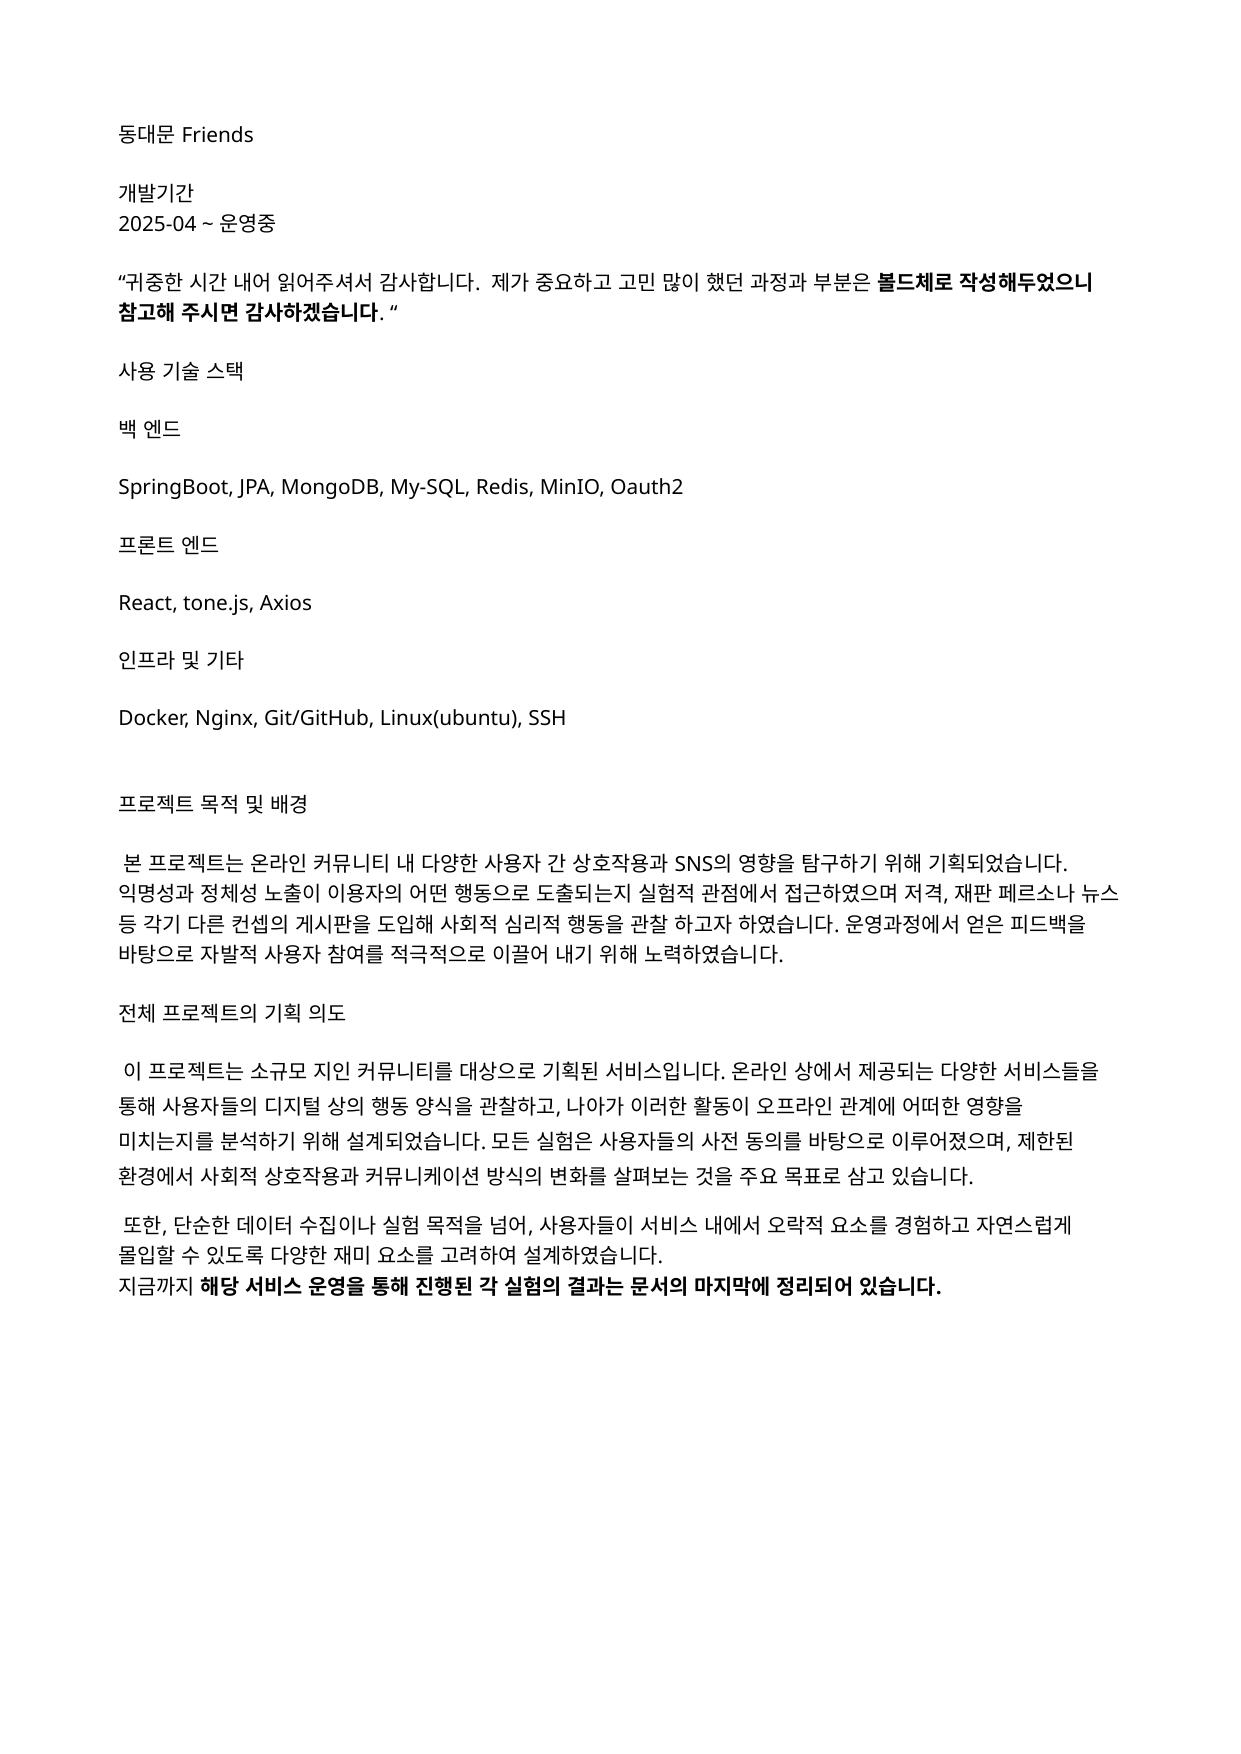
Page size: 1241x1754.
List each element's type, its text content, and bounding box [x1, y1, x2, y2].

text 백 엔드 [118, 413, 1122, 444]
text 또한, 단순한 데이터 수집이나 실험 목적을 넘어, 사용자들이 서비스 내에서 오락적 요소를 경험하고 자연스럽게 몰입할 수 있도록 다양한 재미 요소를 고려하여 설계하였습니다. 지금까지 해당 서비스 운영을 통해 진행된 각 실험의 결과는 문서의 마지막에 정리되어 있습니다. [118, 1209, 1122, 1300]
text 프로젝트 목적 및 배경 [118, 788, 1122, 819]
text SpringBoot, JPA, MongoDB, My-SQL, Redis, MinIO, Oauth2 [118, 472, 1122, 501]
text 인프라 및 기타 [118, 644, 1122, 675]
text 2025-04 ~ 운영중 [118, 207, 1122, 237]
text 사용 기술 스택 [118, 355, 1122, 385]
text 프론트 엔드 [118, 529, 1122, 559]
text 동대문 Friends [118, 118, 1122, 148]
text 본 프로젝트는 온라인 커뮤니티 내 다양한 사용자 간 상호작용과 SNS의 영향을 탐구하기 위해 기획되었습니다. 익명성과 정체성 노출이 이용자의 어떤 행동으로 도출되는지 실험적 관점에서 접근하였으며 저격, 재판 페르소나 뉴스 등 각기 다른 컨셉의 게시판을 도입해 사회적 심리적 행동을 관찰 하고자 하였습니다. 운영과정에서 얻은 피드백을 바탕으로 자발적 사용자 참여를 적극적으로 이끌어 내기 위해 노력하였습니다. [118, 847, 1122, 968]
text “귀중한 시간 내어 읽어주셔서 감사합니다. 제가 중요하고 고민 많이 했던 과정과 부분은 볼드체로 작성해두었으니 참고해 주시면 감사하겠습니다. “ [118, 266, 1122, 326]
text 전체 프로젝트의 기획 의도 [118, 997, 1122, 1027]
text React, tone.js, Axios [118, 588, 1122, 616]
text 이 프로젝트는 소규모 지인 커뮤니티를 대상으로 기획된 서비스입니다. 온라인 상에서 제공되는 다양한 서비스들을 통해 사용자들의 디지털 상의 행동 양식을 관찰하고, 나아가 이러한 활동이 오프라인 관계에 어떠한 영향을 미치는지를 분석하기 위해 설계되었습니다. 모든 실험은 사용자들의 사전 동의를 바탕으로 이루어졌으며, 제한된 환경에서 사회적 상호작용과 커뮤니케이션 방식의 변화를 살펴보는 것을 주요 목표로 삼고 있습니다. [118, 1056, 1122, 1190]
text 개발기간 [118, 177, 1122, 207]
text Docker, Nginx, Git/GitHub, Linux(ubuntu), SSH [118, 703, 1122, 732]
